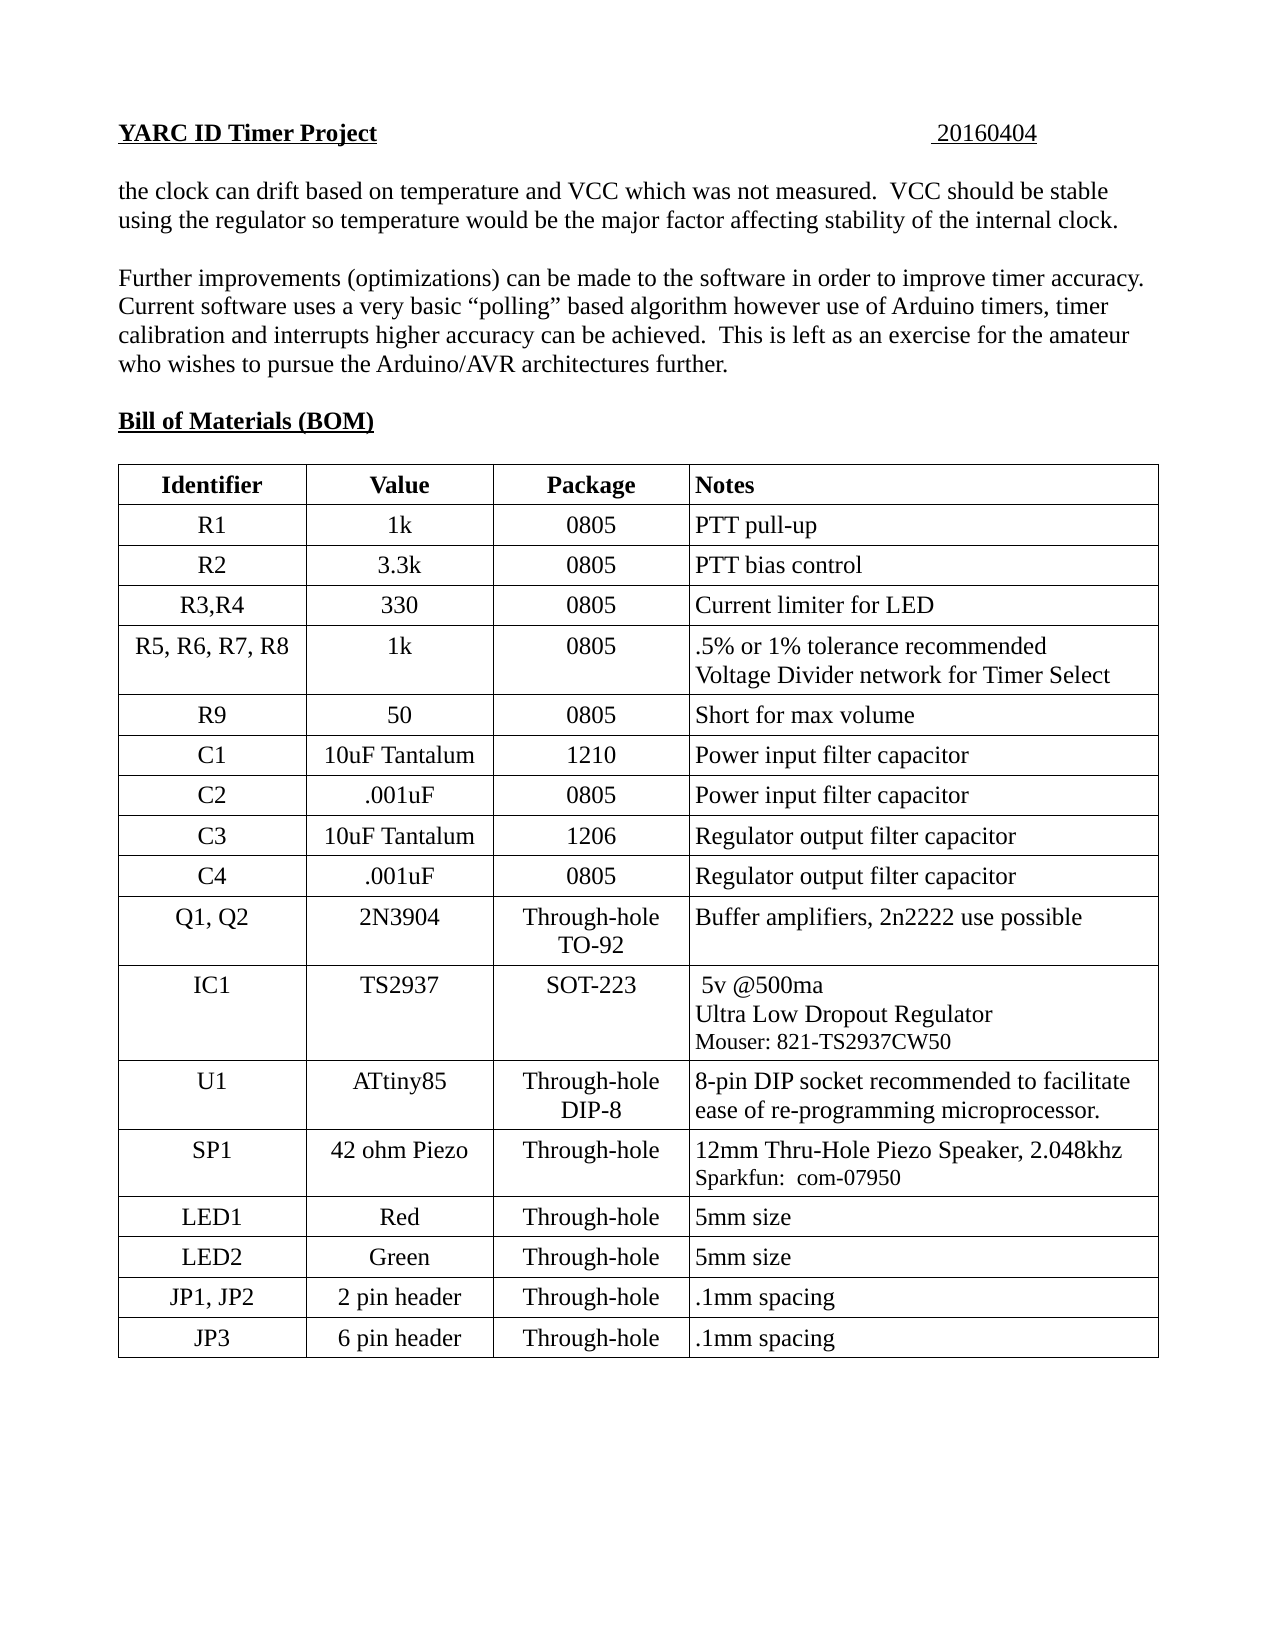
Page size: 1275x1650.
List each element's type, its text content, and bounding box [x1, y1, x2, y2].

table_cell 2 pin header [307, 1278, 493, 1317]
table_cell C4 [119, 856, 306, 896]
table_cell Through-hole TO-92 [494, 897, 689, 965]
table_cell .5% or 1% tolerance recommended Voltage Divider network for Timer Select [690, 626, 1158, 694]
table_cell R5, R6, R7, R8 [119, 626, 306, 694]
table_cell Short for max volume [690, 695, 1158, 734]
table_cell .001uF [307, 776, 493, 815]
table_cell Through-hole DIP-8 [494, 1061, 689, 1129]
table_cell JP3 [119, 1318, 306, 1357]
text the clock can drift based on temperature and VCC which was not measured. VCC should be stable using the regulator so temperature would be the major factor affecting stability of the internal clock. [118, 176, 1157, 234]
table_cell 50 [307, 695, 493, 734]
table_cell 0805 [494, 505, 689, 544]
table_cell 0805 [494, 626, 689, 694]
table_cell SOT-223 [494, 966, 689, 1060]
table_cell PTT bias control [690, 546, 1158, 585]
table_cell IC1 [119, 966, 306, 1060]
table_cell 2N3904 [307, 897, 493, 965]
table_cell PTT pull-up [690, 505, 1158, 544]
table_cell R9 [119, 695, 306, 734]
table_cell .1mm spacing [690, 1278, 1158, 1317]
table_cell JP1, JP2 [119, 1278, 306, 1317]
table_cell 0805 [494, 856, 689, 896]
table_cell 5mm size [690, 1237, 1158, 1277]
table_cell SP1 [119, 1130, 306, 1196]
table_cell R1 [119, 505, 306, 544]
table_cell ATtiny85 [307, 1061, 493, 1129]
table_cell Through-hole [494, 1237, 689, 1277]
table_cell Red [307, 1197, 493, 1236]
table_cell R3,R4 [119, 586, 306, 625]
table_cell 330 [307, 586, 493, 625]
table_cell Current limiter for LED [690, 586, 1158, 625]
table_cell Regulator output filter capacitor [690, 856, 1158, 896]
table_cell 10uF Tantalum [307, 736, 493, 775]
table_header Notes [690, 465, 1158, 504]
table_cell .001uF [307, 856, 493, 896]
text Bill of Materials (BOM) [118, 406, 1157, 435]
table_cell Power input filter capacitor [690, 736, 1158, 775]
table_cell C1 [119, 736, 306, 775]
table_cell Power input filter capacitor [690, 776, 1158, 815]
table_cell 0805 [494, 695, 689, 734]
table_cell 1206 [494, 816, 689, 855]
table_cell R2 [119, 546, 306, 585]
table_cell Buffer amplifiers, 2n2222 use possible [690, 897, 1158, 965]
table_header Package [494, 465, 689, 504]
table_cell 8-pin DIP socket recommended to facilitate ease of re-programming microprocessor. [690, 1061, 1158, 1129]
table_cell 5v @500ma Ultra Low Dropout Regulator Mouser: 821-TS2937CW50 [690, 966, 1158, 1060]
table_cell 0805 [494, 546, 689, 585]
table_cell C3 [119, 816, 306, 855]
table_cell 1210 [494, 736, 689, 775]
table_cell Through-hole [494, 1130, 689, 1196]
table_cell 1k [307, 626, 493, 694]
table_cell Through-hole [494, 1197, 689, 1236]
table_cell 3.3k [307, 546, 493, 585]
table_cell 6 pin header [307, 1318, 493, 1357]
table_cell LED2 [119, 1237, 306, 1277]
table_cell 5mm size [690, 1197, 1158, 1236]
table_cell 42 ohm Piezo [307, 1130, 493, 1196]
table_header Identifier [119, 465, 306, 504]
table_cell Through-hole [494, 1318, 689, 1357]
table_cell C2 [119, 776, 306, 815]
table_cell 1k [307, 505, 493, 544]
table_cell U1 [119, 1061, 306, 1129]
table_header Value [307, 465, 493, 504]
table_cell .1mm spacing [690, 1318, 1158, 1357]
table_cell TS2937 [307, 966, 493, 1060]
table_cell 10uF Tantalum [307, 816, 493, 855]
table_cell Through-hole [494, 1278, 689, 1317]
table_cell LED1 [119, 1197, 306, 1236]
table_cell Q1, Q2 [119, 897, 306, 965]
table_cell 0805 [494, 776, 689, 815]
table_cell Green [307, 1237, 493, 1277]
table_cell 0805 [494, 586, 689, 625]
table_cell 12mm Thru-Hole Piezo Speaker, 2.048khz Sparkfun: com-07950 [690, 1130, 1158, 1196]
text Further improvements (optimizations) can be made to the software in order to improve timer accuracy. Current software uses a very basic “polling” based algorithm however use of Arduino timers, timer calibration and interrupts higher accuracy can be achieved. This is left as an exercise for the amateur who wishes to pursue the Arduino/AVR architectures further. [118, 263, 1157, 378]
table_cell Regulator output filter capacitor [690, 816, 1158, 855]
